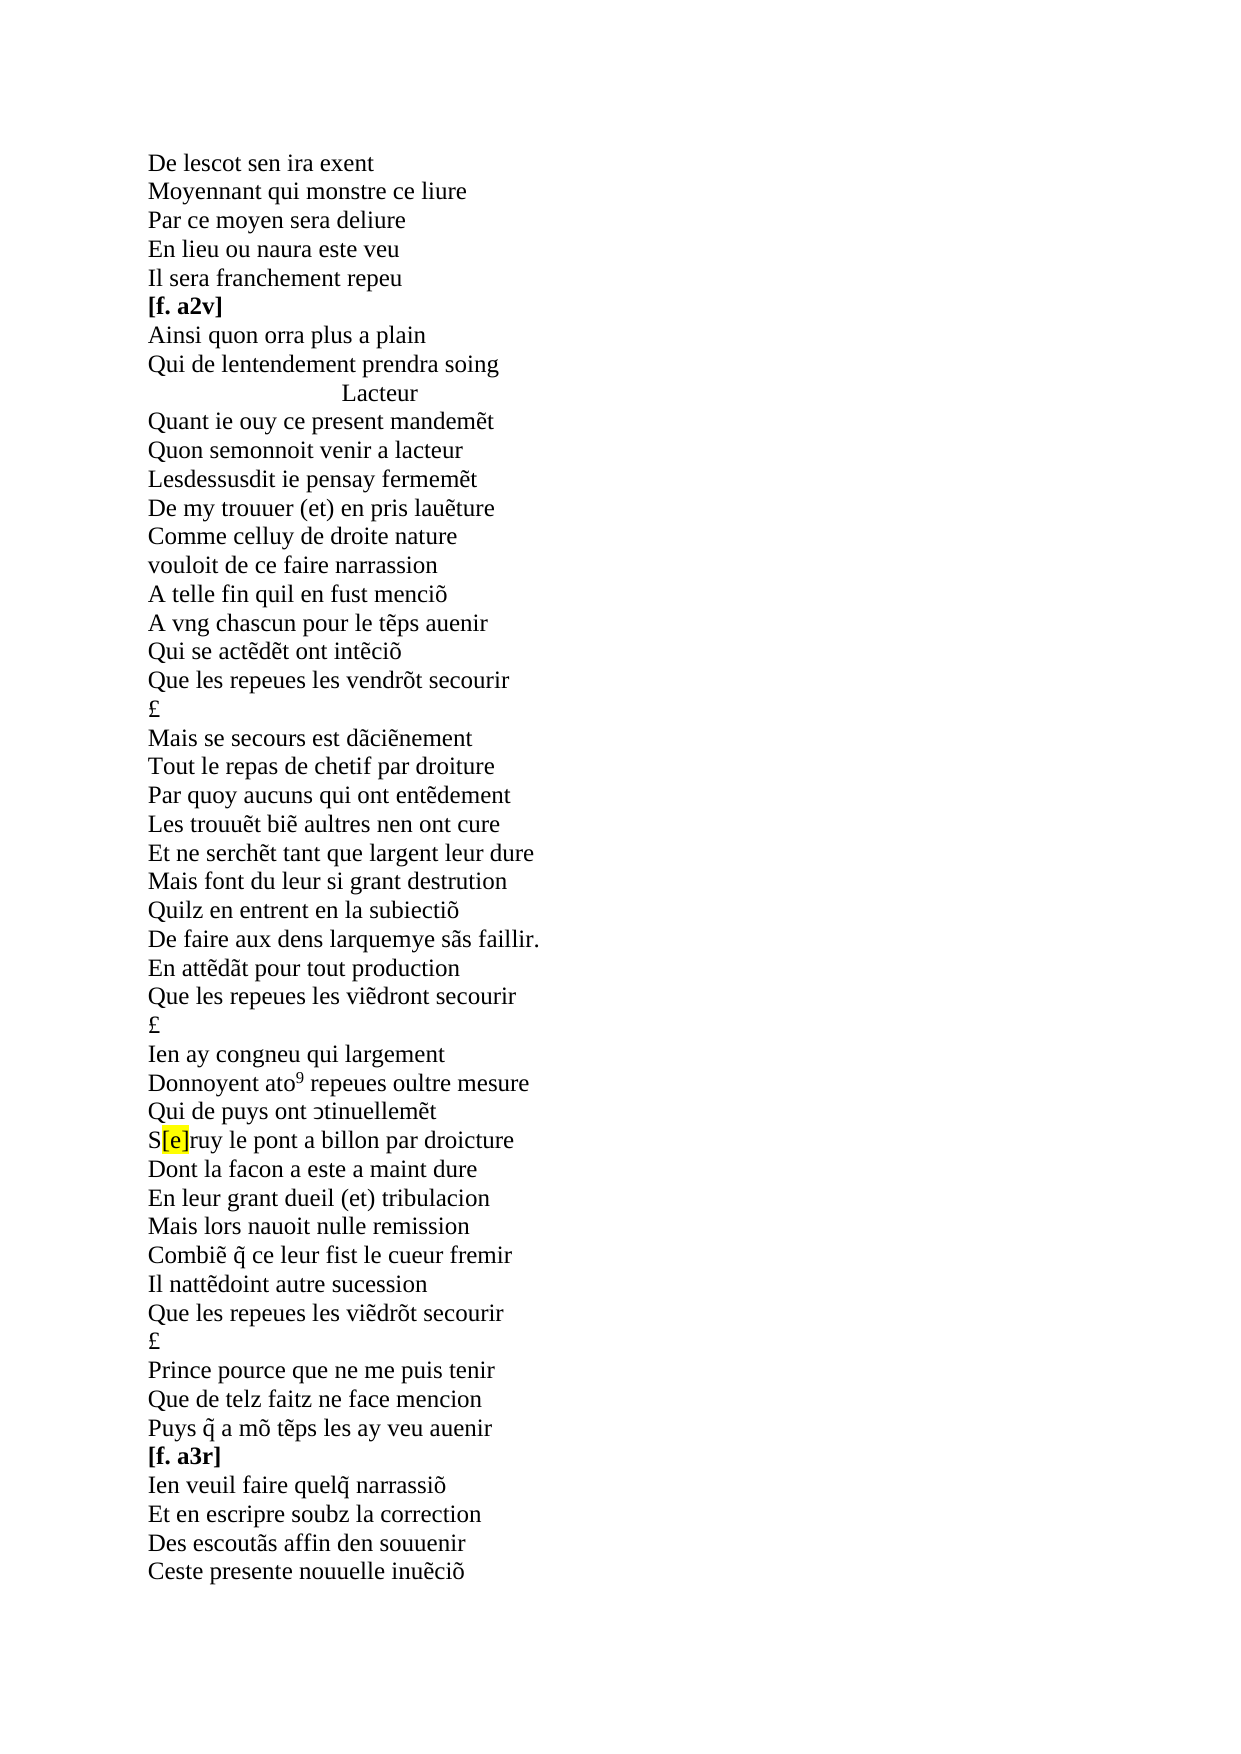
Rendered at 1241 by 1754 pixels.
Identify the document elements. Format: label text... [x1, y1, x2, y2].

text Comme celluy de droite nature [148, 521, 1093, 550]
text En attẽdãt pour tout production [148, 953, 1093, 981]
text De my trouuer (et) en pris lauẽture [148, 493, 1093, 521]
text A vng chascun pour le tẽps auenir [148, 608, 1093, 636]
text Ien ay congneu qui largement [148, 1039, 1093, 1068]
text En lieu ou naura este veu [148, 234, 1093, 263]
text Combiẽ q̃ ce leur fist le cueur fremir [148, 1240, 1093, 1269]
text Mais lors nauoit nulle remission [148, 1211, 1093, 1240]
text Que les repeues les viẽdront secourir [148, 981, 1093, 1010]
text Mais font du leur si grant destrution [148, 866, 1093, 895]
text De lescot sen ira exent [148, 148, 1093, 176]
text vouloit de ce faire narrassion [148, 550, 1093, 579]
text £ [148, 1326, 1093, 1355]
text Des escoutãs affin den souuenir [148, 1528, 1093, 1556]
text Il sera franchement repeu [148, 263, 1093, 291]
text Quilz en entrent en la subiectiõ [148, 895, 1093, 924]
text Quant ie ouy ce present mandemẽt [148, 406, 1093, 435]
text Ainsi quon orra plus a plain [148, 320, 1093, 349]
text Qui de lentendement prendra soing [148, 349, 1093, 378]
text Prince pource que ne me puis tenir [148, 1355, 1093, 1384]
text S[e]ruy le pont a billon par droicture [148, 1125, 1093, 1154]
text Que les repeues les viẽdrõt secourir [148, 1298, 1093, 1326]
text Puys q̃ a mõ tẽps les ay veu auenir [148, 1413, 1093, 1441]
text Donnoyent ato9 repeues oultre mesure [148, 1068, 1093, 1096]
text Et ne serchẽt tant que largent leur dure [148, 838, 1093, 866]
text Mais se secours est dãciẽnement [148, 723, 1093, 751]
text Tout le repas de chetif par droiture [148, 751, 1093, 780]
text Ceste presente nouuelle inuẽciõ [148, 1556, 1093, 1585]
text Que les repeues les vendrõt secourir [148, 665, 1093, 694]
text Par quoy aucuns qui ont entẽdement [148, 780, 1093, 809]
text Par ce moyen sera deliure [148, 205, 1093, 234]
text En leur grant dueil (et) tribulacion [148, 1183, 1093, 1211]
text £ [148, 1010, 1093, 1039]
text Les trouuẽt biẽ aultres nen ont cure [148, 809, 1093, 838]
text De faire aux dens larquemye sãs faillir. [148, 924, 1093, 953]
text Lesdessusdit ie pensay fermemẽt [148, 464, 1093, 493]
text Qui de puys ont ↄtinuellemẽt [148, 1096, 1093, 1125]
text [f. a3r] [148, 1441, 1093, 1470]
text Quon semonnoit venir a lacteur [148, 435, 1093, 464]
text A telle fin quil en fust menciõ [148, 579, 1093, 608]
text Et en escripre soubz la correction [148, 1499, 1093, 1528]
text Dont la facon a este a maint dure [148, 1154, 1093, 1183]
text Il nattẽdoint autre sucession [148, 1269, 1093, 1298]
text £ [148, 694, 1093, 723]
text Qui se actẽdẽt ont intẽciõ [148, 636, 1093, 665]
text Ien veuil faire quelq̃ narrassiõ [148, 1470, 1093, 1499]
text Moyennant qui monstre ce liure [148, 176, 1093, 205]
text Que de telz faitz ne face mencion [148, 1384, 1093, 1413]
text [f. a2v] [148, 291, 1093, 320]
text Lacteur [148, 378, 1093, 406]
